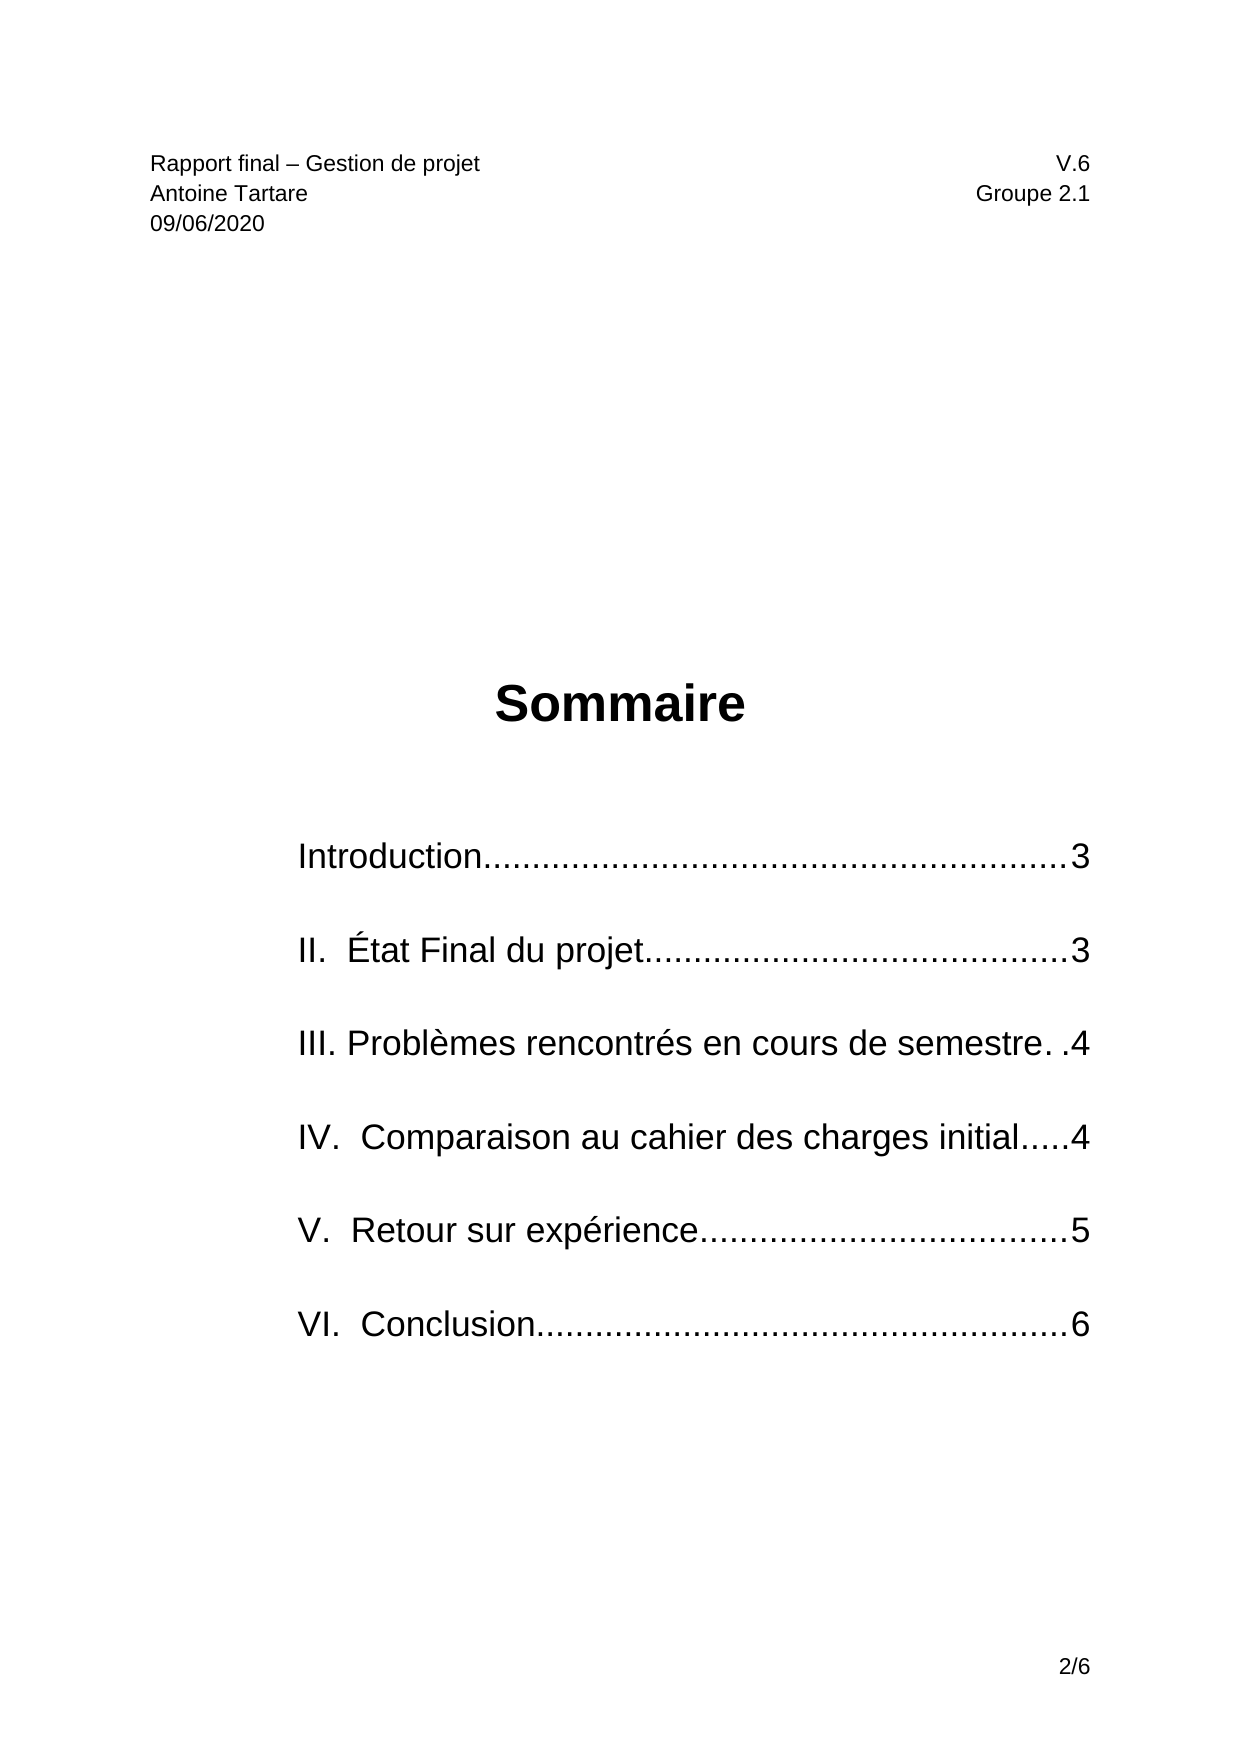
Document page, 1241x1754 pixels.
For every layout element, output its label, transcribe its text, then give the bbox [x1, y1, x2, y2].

text IV. Comparaison au cahier des charges initial 4 [297, 1116, 1090, 1157]
subtitle Sommaire [150, 672, 1090, 732]
text VI. Conclusion 6 [297, 1303, 1090, 1344]
text Introduction 3 [297, 835, 1090, 876]
text II. État Final du projet 3 [297, 929, 1090, 969]
text III. Problèmes rencontrés en cours de semestre 4 [297, 1022, 1090, 1063]
text V. Retour sur expérience 5 [297, 1209, 1090, 1250]
